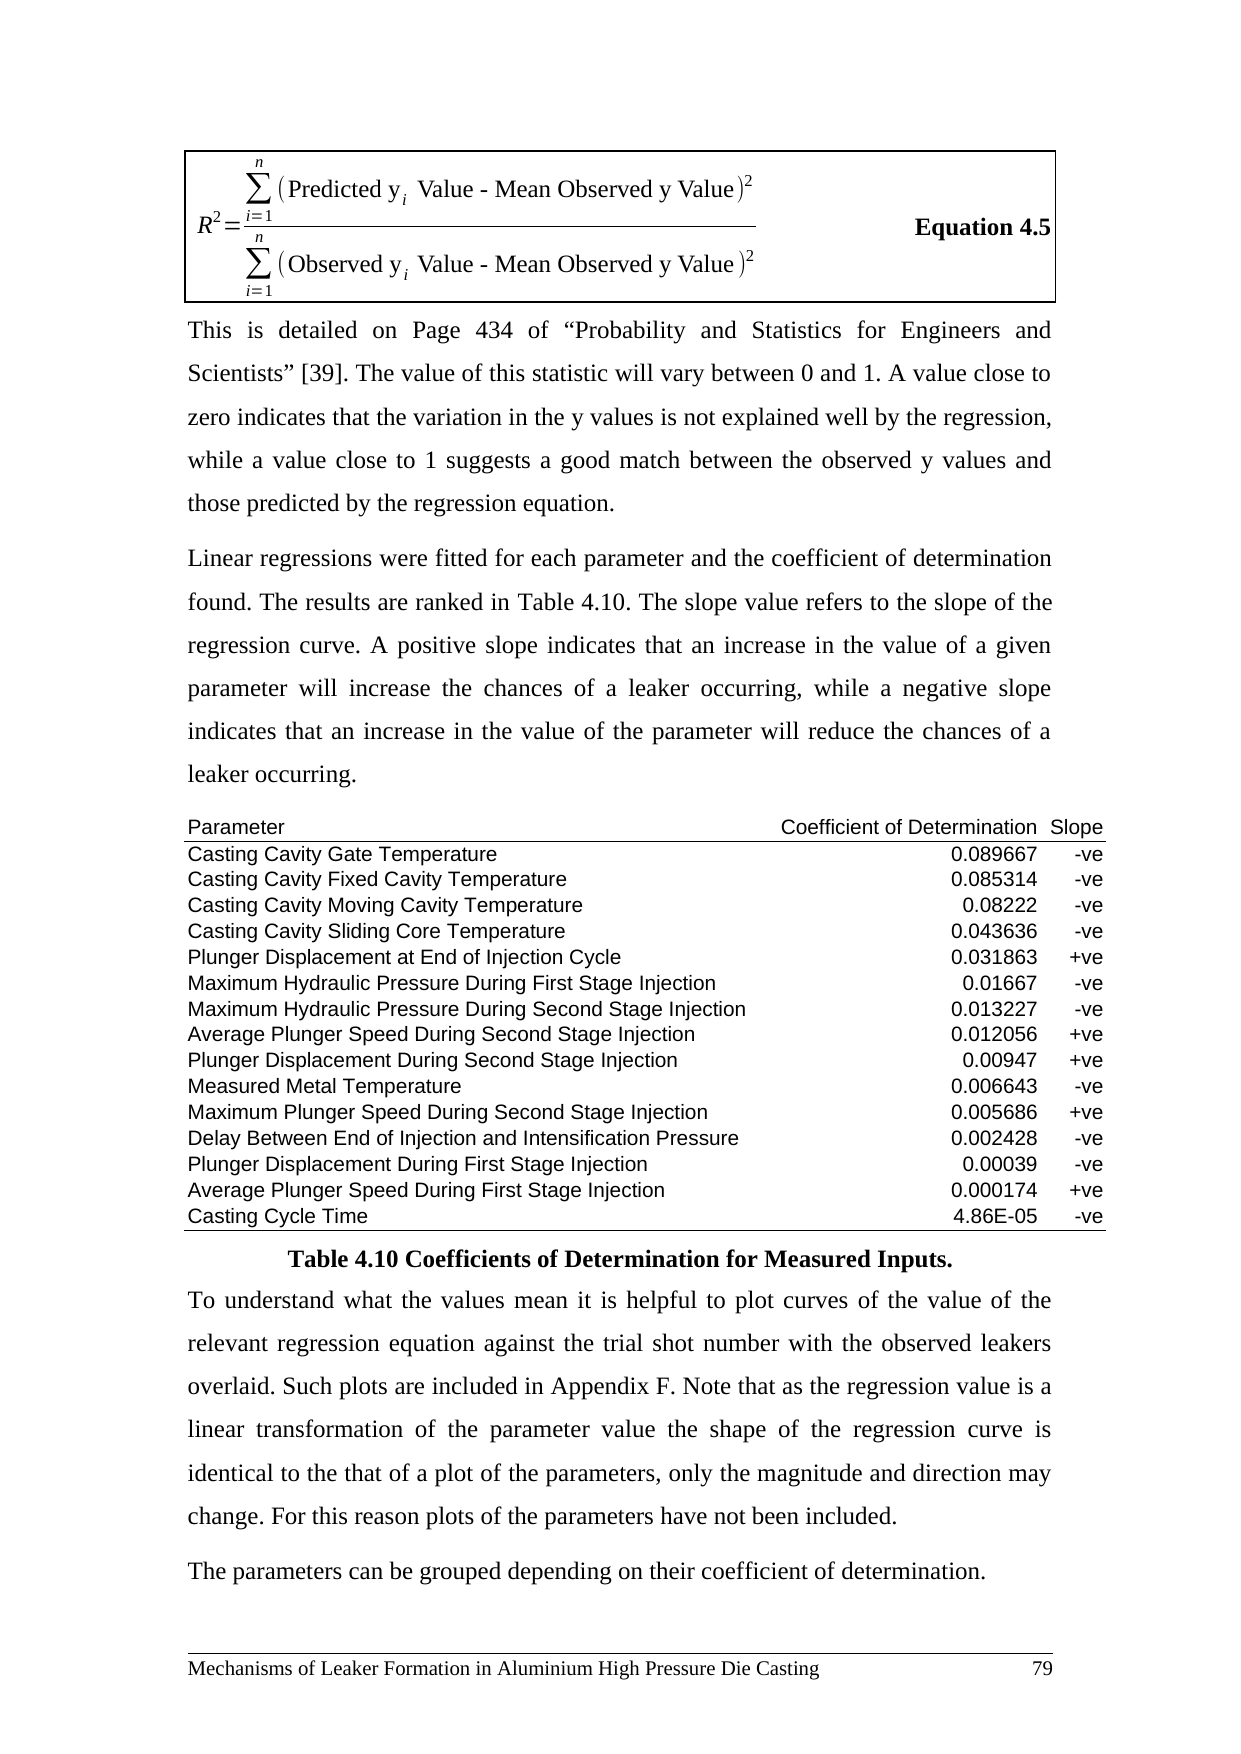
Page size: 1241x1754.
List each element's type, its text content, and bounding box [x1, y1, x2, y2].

table_cell -ve [1041, 1204, 1106, 1230]
table_cell 0.005686 [769, 1100, 1041, 1126]
text Equation 4.5 [186, 152, 1055, 301]
table_cell Casting Cycle Time [184, 1204, 769, 1230]
table_cell -ve [1041, 842, 1106, 867]
table_cell +ve [1041, 1100, 1106, 1126]
table_cell Delay Between End of Injection and Intensification Pressure [184, 1126, 769, 1152]
table_cell Plunger Displacement During Second Stage Injection [184, 1048, 769, 1074]
table_cell 0.043636 [769, 919, 1041, 944]
table_cell Plunger Displacement During First Stage Injection [184, 1152, 769, 1178]
table_cell Average Plunger Speed During First Stage Injection [184, 1178, 769, 1204]
table_header Parameter [184, 815, 769, 841]
table_header Coefficient of Determination [769, 815, 1041, 841]
table_cell 0.085314 [769, 867, 1041, 893]
table_cell 0.00947 [769, 1048, 1041, 1074]
table_cell +ve [1041, 1178, 1106, 1204]
text This is detailed on Page 434 of “Probability and Statistics for Engineers and Scientists” [39]. The value of this statistic will vary between 0 and 1. A value close to zero indicates that the variation in the y values is not explained well by the regression, while a value close to 1 suggests a good match between the observed y values and those predicted by the regression equation. [187, 315, 1053, 517]
table_cell 0.002428 [769, 1126, 1041, 1152]
table_cell 0.089667 [769, 842, 1041, 867]
table_cell Measured Metal Temperature [184, 1074, 769, 1100]
table_cell Maximum Hydraulic Pressure During Second Stage Injection [184, 996, 769, 1022]
table_cell Plunger Displacement at End of Injection Cycle [184, 945, 769, 970]
table_cell -ve [1041, 1074, 1106, 1100]
table_cell -ve [1041, 996, 1106, 1022]
table_cell +ve [1041, 945, 1106, 970]
text To understand what the values mean it is helpful to plot curves of the value of the relevant regression equation against the trial shot number with the observed leakers overlaid. Such plots are included in Appendix F. Note that as the regression value is a linear transformation of the parameter value the shape of the regression curve is identical to the that of a plot of the parameters, only the magnitude and direction may change. For this reason plots of the parameters have not been included. [187, 1285, 1053, 1529]
table_cell 0.031863 [769, 945, 1041, 970]
table_header Slope [1041, 815, 1106, 841]
table_cell 0.006643 [769, 1074, 1041, 1100]
table_cell Maximum Plunger Speed During Second Stage Injection [184, 1100, 769, 1126]
table_cell Casting Cavity Gate Temperature [184, 842, 769, 867]
table_cell 0.012056 [769, 1022, 1041, 1048]
text Table 4.10 Coefficients of Determination for Measured Inputs. [187, 1244, 1053, 1273]
table_cell 0.01667 [769, 970, 1041, 996]
text Linear regressions were fitted for each parameter and the coefficient of determination found. The results are ranked in Table 4 .10. The slope value refers to the slope of the regression curve. A positive slope indicates that an increase in the value of a given parameter will increase the chances of a leaker occurring, while a negative slope indicates that an increase in the value of the parameter will reduce the chances of a leaker occurring. [187, 543, 1053, 788]
table_cell -ve [1041, 867, 1106, 893]
text The parameters can be grouped depending on their coefficient of determination. [187, 1556, 1053, 1585]
table_cell -ve [1041, 919, 1106, 944]
table_cell -ve [1041, 1152, 1106, 1178]
table_cell Maximum Hydraulic Pressure During First Stage Injection [184, 970, 769, 996]
table_cell 0.013227 [769, 996, 1041, 1022]
table_cell Casting Cavity Sliding Core Temperature [184, 919, 769, 944]
table_cell Casting Cavity Fixed Cavity Temperature [184, 867, 769, 893]
table_cell 0.08222 [769, 893, 1041, 918]
table_cell 4.86E-05 [769, 1204, 1041, 1230]
table_cell Average Plunger Speed During Second Stage Injection [184, 1022, 769, 1048]
table_cell -ve [1041, 970, 1106, 996]
table_cell -ve [1041, 893, 1106, 918]
table_cell +ve [1041, 1048, 1106, 1074]
table_cell +ve [1041, 1022, 1106, 1048]
table_cell Casting Cavity Moving Cavity Temperature [184, 893, 769, 918]
table_cell -ve [1041, 1126, 1106, 1152]
table_cell 0.00039 [769, 1152, 1041, 1178]
table_cell 0.000174 [769, 1178, 1041, 1204]
